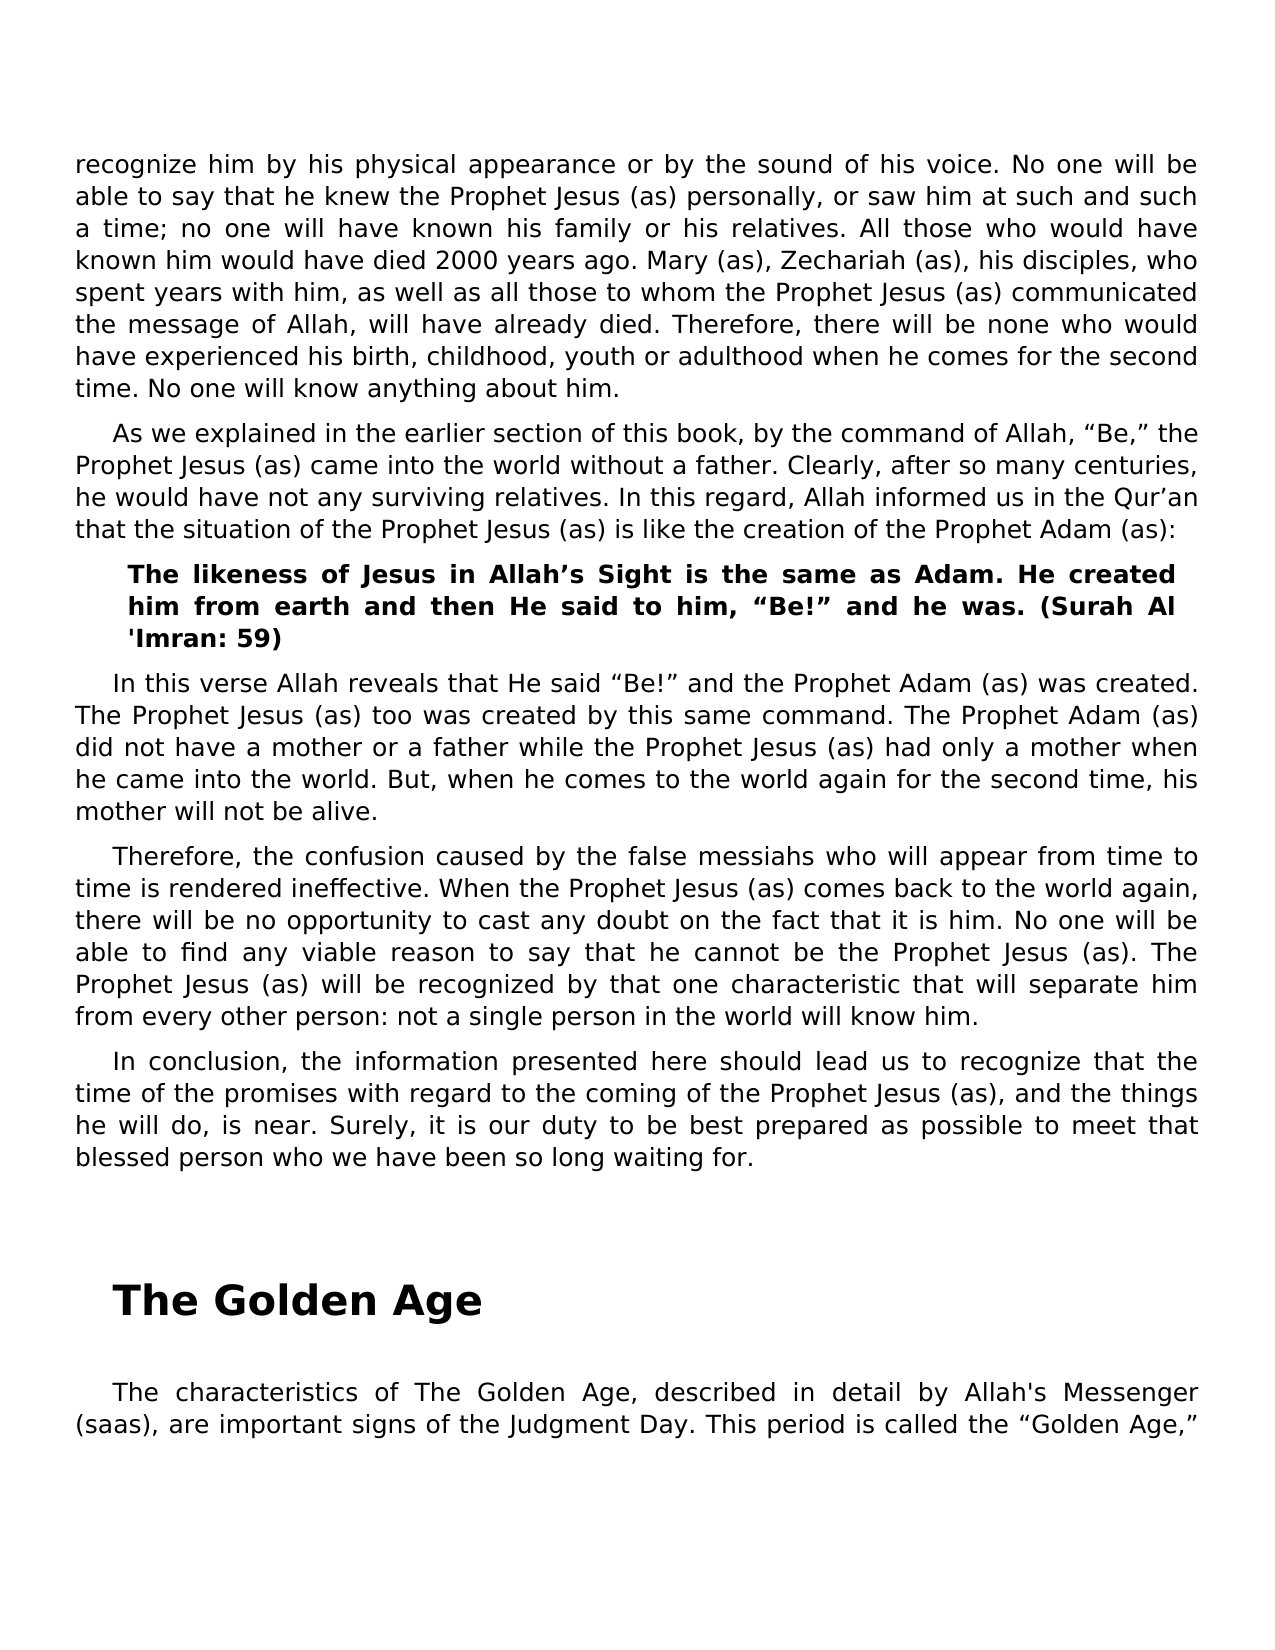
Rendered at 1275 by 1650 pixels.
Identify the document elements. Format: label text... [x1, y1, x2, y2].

subtitle The Golden Age [112, 1277, 1200, 1325]
text In this verse Allah reveals that He said “Be!” and the Prophet Adam (as) was created. The Prophet Jesus (as) too was created by this same command. The Prophet Adam (as) did not have a mother or a father while the Prophet Jesus (as) had only a mother when he came into the world. But, when he comes to the world again for the second time, his mother will not be alive. [75, 669, 1200, 826]
text Therefore, the confusion caused by the false messiahs who will appear from time to time is rendered ineffective. When the Prophet Jesus (as) comes back to the world again, there will be no opportunity to cast any doubt on the fact that it is him. No one will be able to find any viable reason to say that he cannot be the Prophet Jesus (as). The Prophet Jesus (as) will be recognized by that one characteristic that will separate him from every other person: not a single person in the world will know him. [75, 842, 1200, 1031]
text The likeness of Jesus in Allah’s Sight is the same as Adam. He created him from earth and then He said to him, “Be!” and he was. (Surah Al 'Imran: 59) [127, 560, 1177, 653]
text As we explained in the earlier section of this book, by the command of Allah, “Be,” the Prophet Jesus (as) came into the world without a father. Clearly, after so many centuries, he would have not any surviving relatives. In this regard, Allah informed us in the Qur’an that the situation of the Prophet Jesus (as) is like the creation of the Prophet Adam (as): [75, 419, 1200, 544]
text In conclusion, the information presented here should lead us to recognize that the time of the promises with regard to the coming of the Prophet Jesus (as), and the things he will do, is near. Surely, it is our duty to be best prepared as possible to meet that blessed person who we have been so long waiting for. [75, 1047, 1200, 1172]
text recognize him by his physical appearance or by the sound of his voice. No one will be able to say that he knew the Prophet Jesus (as) personally, or saw him at such and such a time; no one will have known his family or his relatives. All those who would have known him would have died 2000 years ago. Mary (as), Zechariah (as), his disciples, who spent years with him, as well as all those to whom the Prophet Jesus (as) communicated the message of Allah, will have already died. Therefore, there will be none who would have experienced his birth, childhood, youth or adulthood when he comes for the second time. No one will know anything about him. [75, 150, 1200, 404]
text The characteristics of The Golden Age, described in detail by Allah's Messenger (saas), are important signs of the Judgment Day. This period is called the “Golden Age,” [75, 1378, 1200, 1439]
